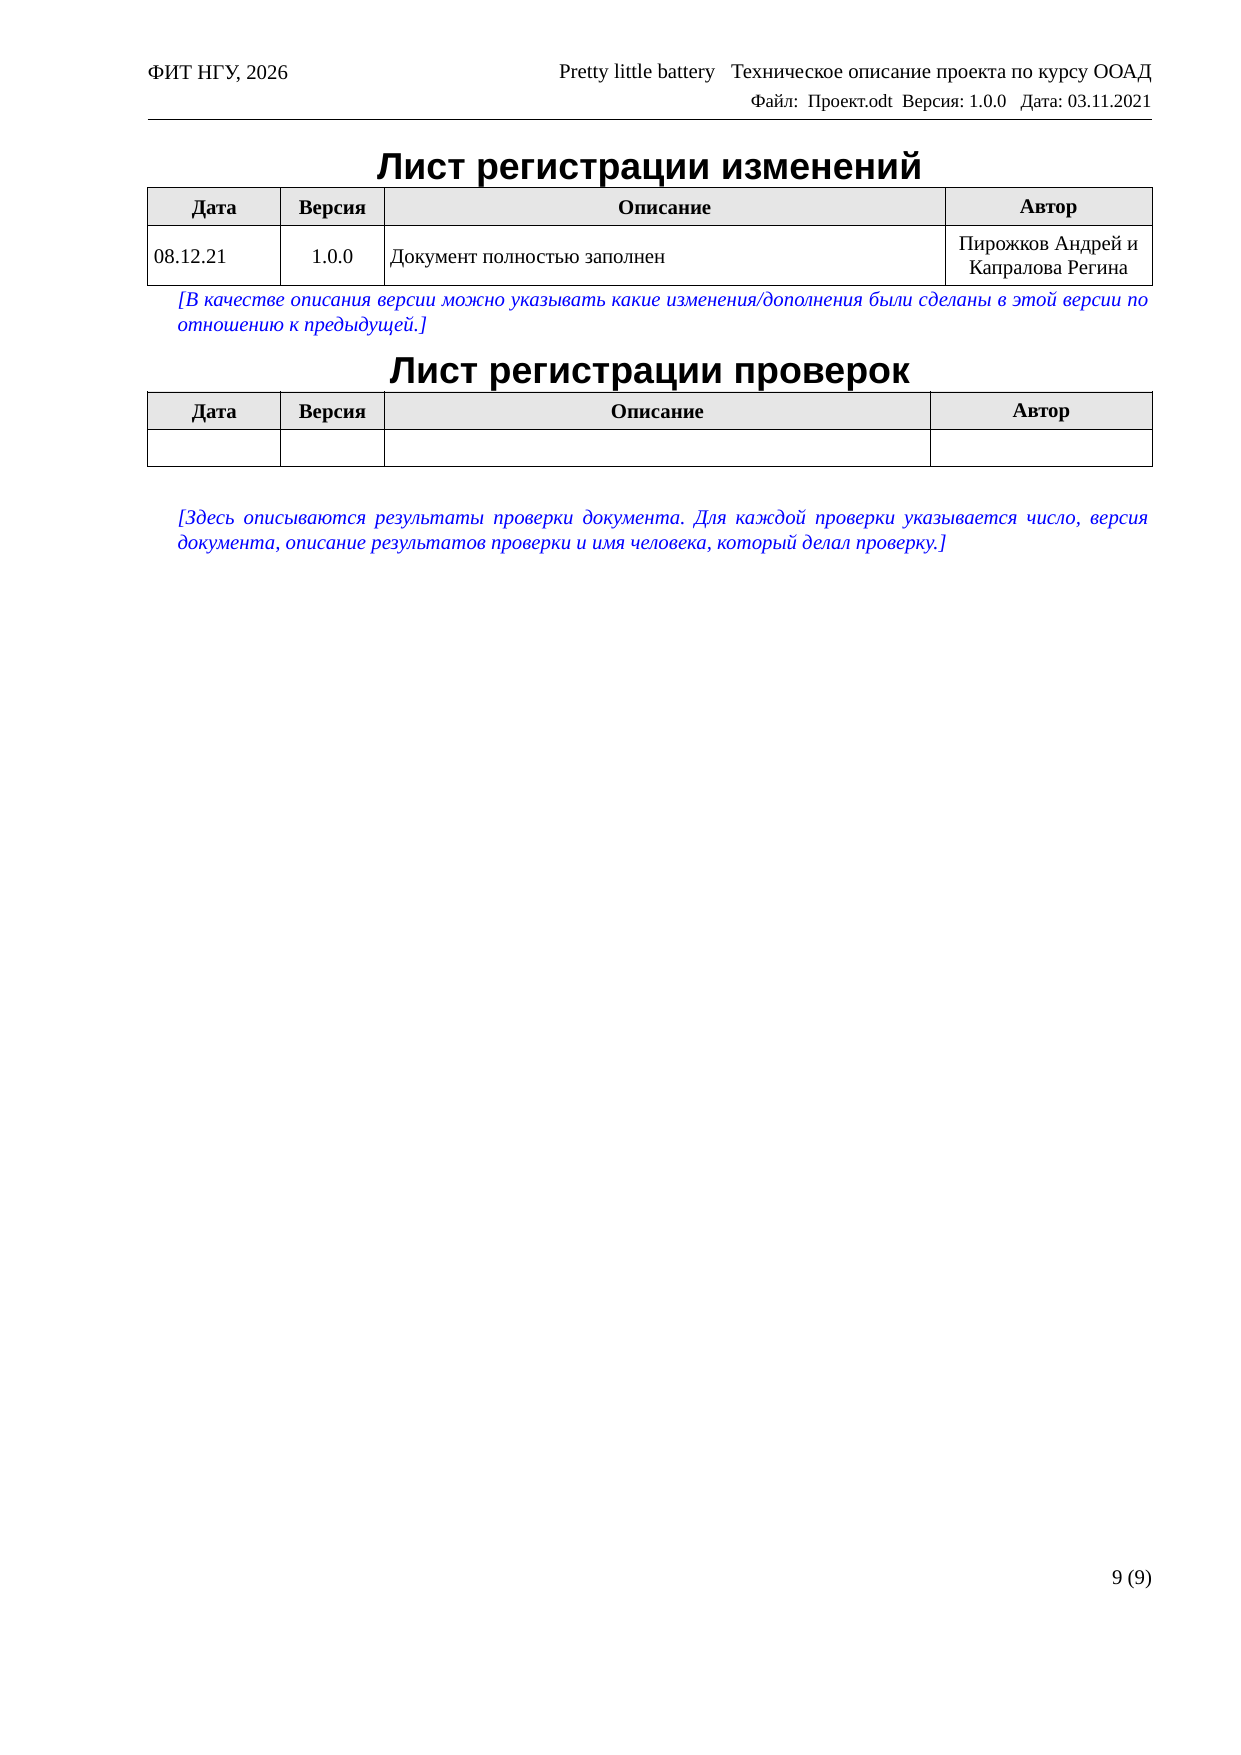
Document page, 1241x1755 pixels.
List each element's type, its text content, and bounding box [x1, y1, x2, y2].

table_header Описание [385, 393, 930, 429]
table_header Версия [281, 393, 384, 429]
table_header Описание [385, 188, 945, 225]
table_header Автор [931, 393, 1152, 429]
table_cell [931, 430, 1152, 466]
table_cell [148, 430, 280, 466]
table_header Версия [281, 188, 384, 225]
text Лист регистрации изменений [148, 144, 1152, 187]
table_cell Пирожков Андрей и Капралова Регина [946, 226, 1152, 285]
table_header Автор [946, 188, 1152, 225]
table_cell [281, 430, 384, 466]
table_cell Документ полностью заполнен [385, 226, 945, 285]
table_cell [385, 430, 930, 466]
text [Здесь описываются результаты проверки документа. Для каждой проверки указывается число, версия документа, описание результатов проверки и имя человека, который делал проверку.] [177, 504, 1152, 554]
text [В качестве описания версии можно указывать какие изменения/дополнения были сделаны в этой версии по отношению к предыдущей.] [177, 286, 1152, 336]
table_cell 08.12.21 [148, 226, 280, 285]
table_header Дата [148, 188, 280, 225]
table_cell 1.0.0 [281, 226, 384, 285]
table_header Дата [148, 393, 280, 429]
text Лист регистрации проверок [148, 348, 1152, 391]
